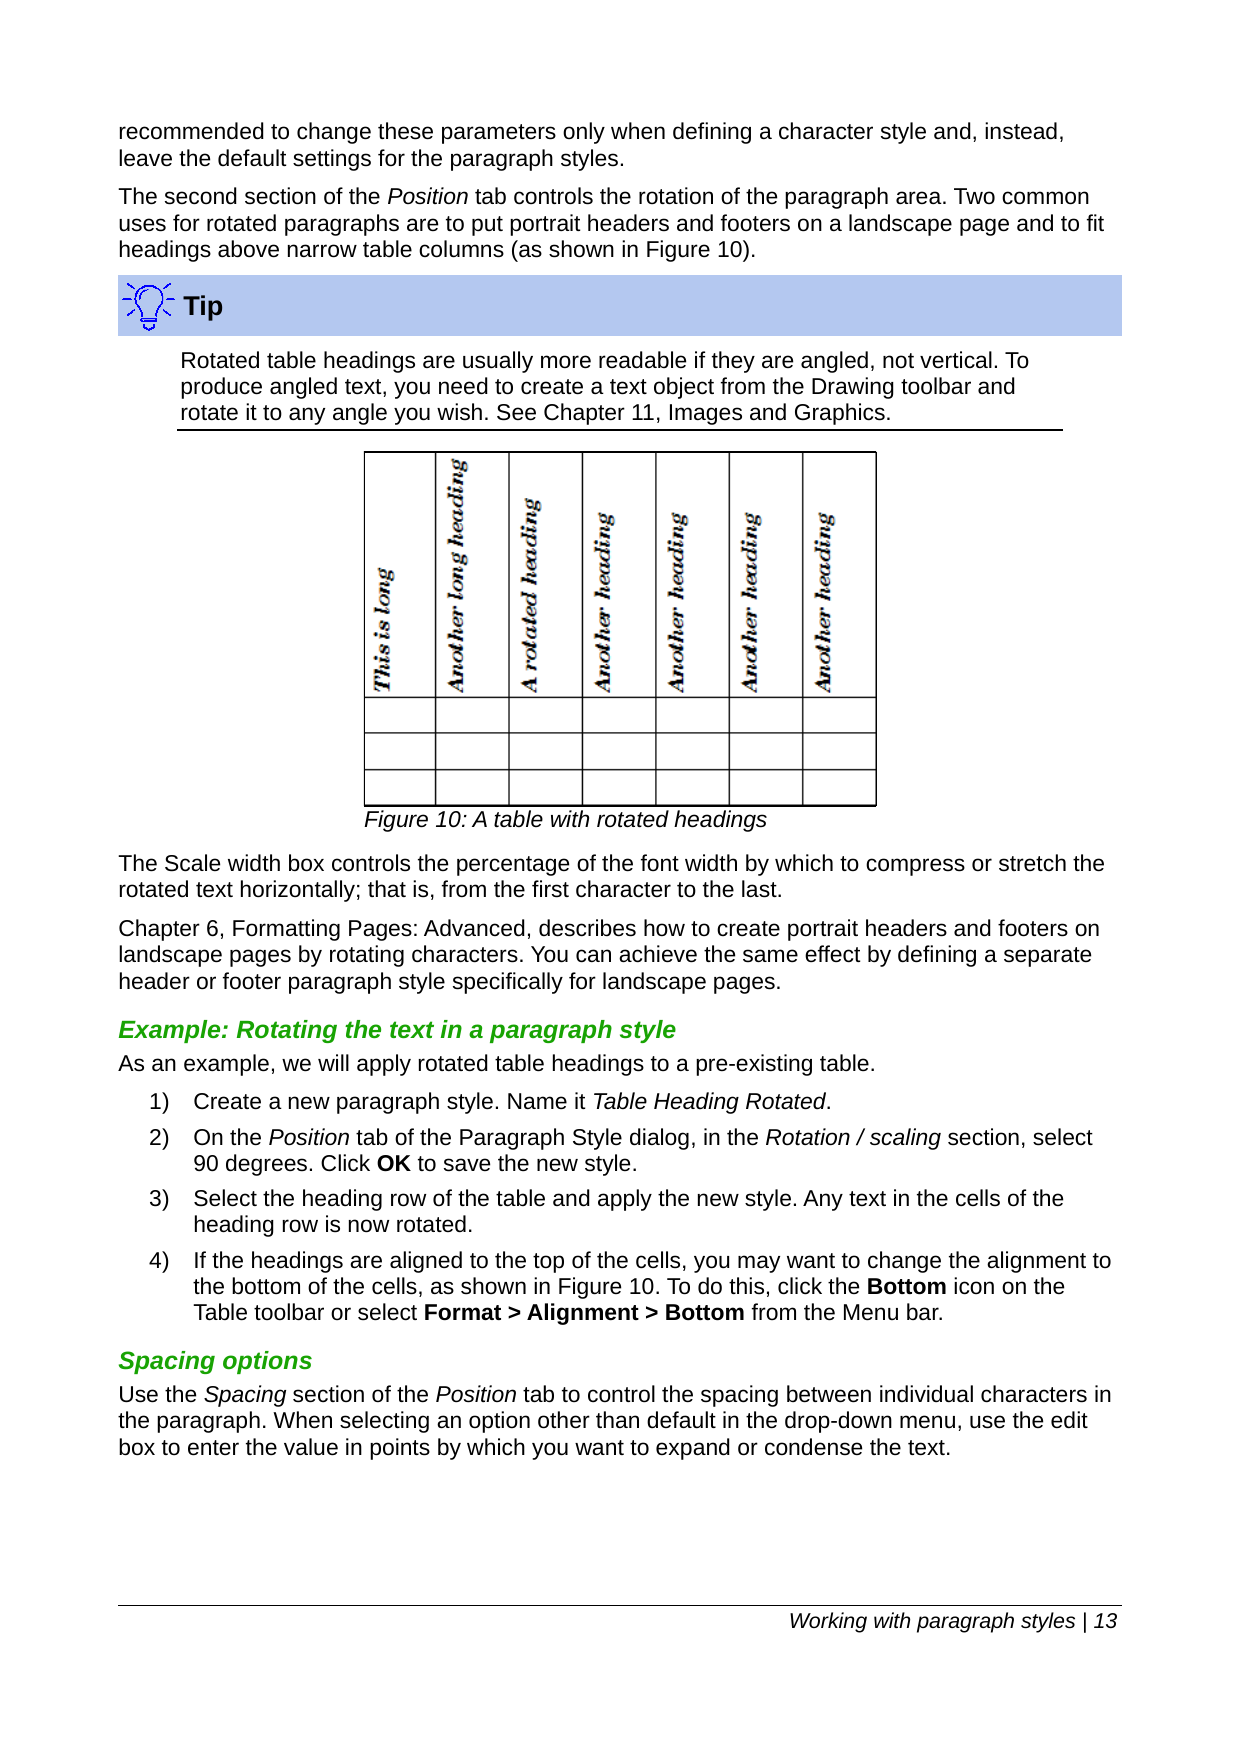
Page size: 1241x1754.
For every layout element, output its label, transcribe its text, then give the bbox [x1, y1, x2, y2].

text The second section of the Position tab controls the rotation of the paragraph area. Two common uses for rotated paragraphs are to put portrait headers and footers on a landscape page and to fit headings above narrow table columns (as shown in Figure 10). [118, 183, 1122, 262]
list As an example, we will apply rotated table headings to a pre-existing table. [118, 1049, 1122, 1076]
subtitle Spacing options [118, 1346, 1122, 1375]
text Rotated table headings are usually more readable if they are angled, not vertical. To produce angled text, you need to create a text object from the Drawing toolbar and rotate it to any angle you wish. See Chapter 11, Images and Graphics. [177, 343, 1063, 429]
subtitle Example: Rotating the text in a paragraph style [118, 1015, 1122, 1043]
list On the Position tab of the Paragraph Style dialog, in the Rotation / scaling section, select 90 degrees. Click OK to save the new style. [169, 1123, 1122, 1176]
text The Scale width box controls the percentage of the font width by which to compress or stretch the rotated text horizontally; that is, from the first character to the last. [118, 850, 1122, 903]
list Select the heading row of the table and apply the new style. Any text in the cells of the heading row is now rotated. [169, 1185, 1122, 1238]
subtitle Tip [118, 275, 1122, 336]
picture [119, 275, 179, 335]
list Create a new paragraph style. Name it Table Heading Rotated. [169, 1088, 1122, 1115]
text recommended to change these parameters only when defining a character style and, instead, leave the default settings for the paragraph styles. [118, 118, 1122, 171]
text Figure 10: A table with rotated headings [364, 807, 876, 832]
text Chapter 6, Formatting Pages: Advanced, describes how to create portrait headers and footers on landscape pages by rotating characters. You can achieve the same effect by defining a separate header or footer paragraph style specifically for landscape pages. [118, 915, 1122, 994]
text Use the Spacing section of the Position tab to control the spacing between individual characters in the paragraph. When selecting an option other than default in the drop-down menu, use the edit box to enter the value in points by which you want to expand or condense the text. [118, 1381, 1122, 1460]
picture [365, 453, 876, 806]
list If the headings are aligned to the top of the cells, you may want to change the alignment to the bottom of the cells, as shown in Figure 10. To do this, click the Bottom icon on the Table toolbar or select Format > Alignment > Bottom from the Menu bar. [169, 1247, 1122, 1326]
